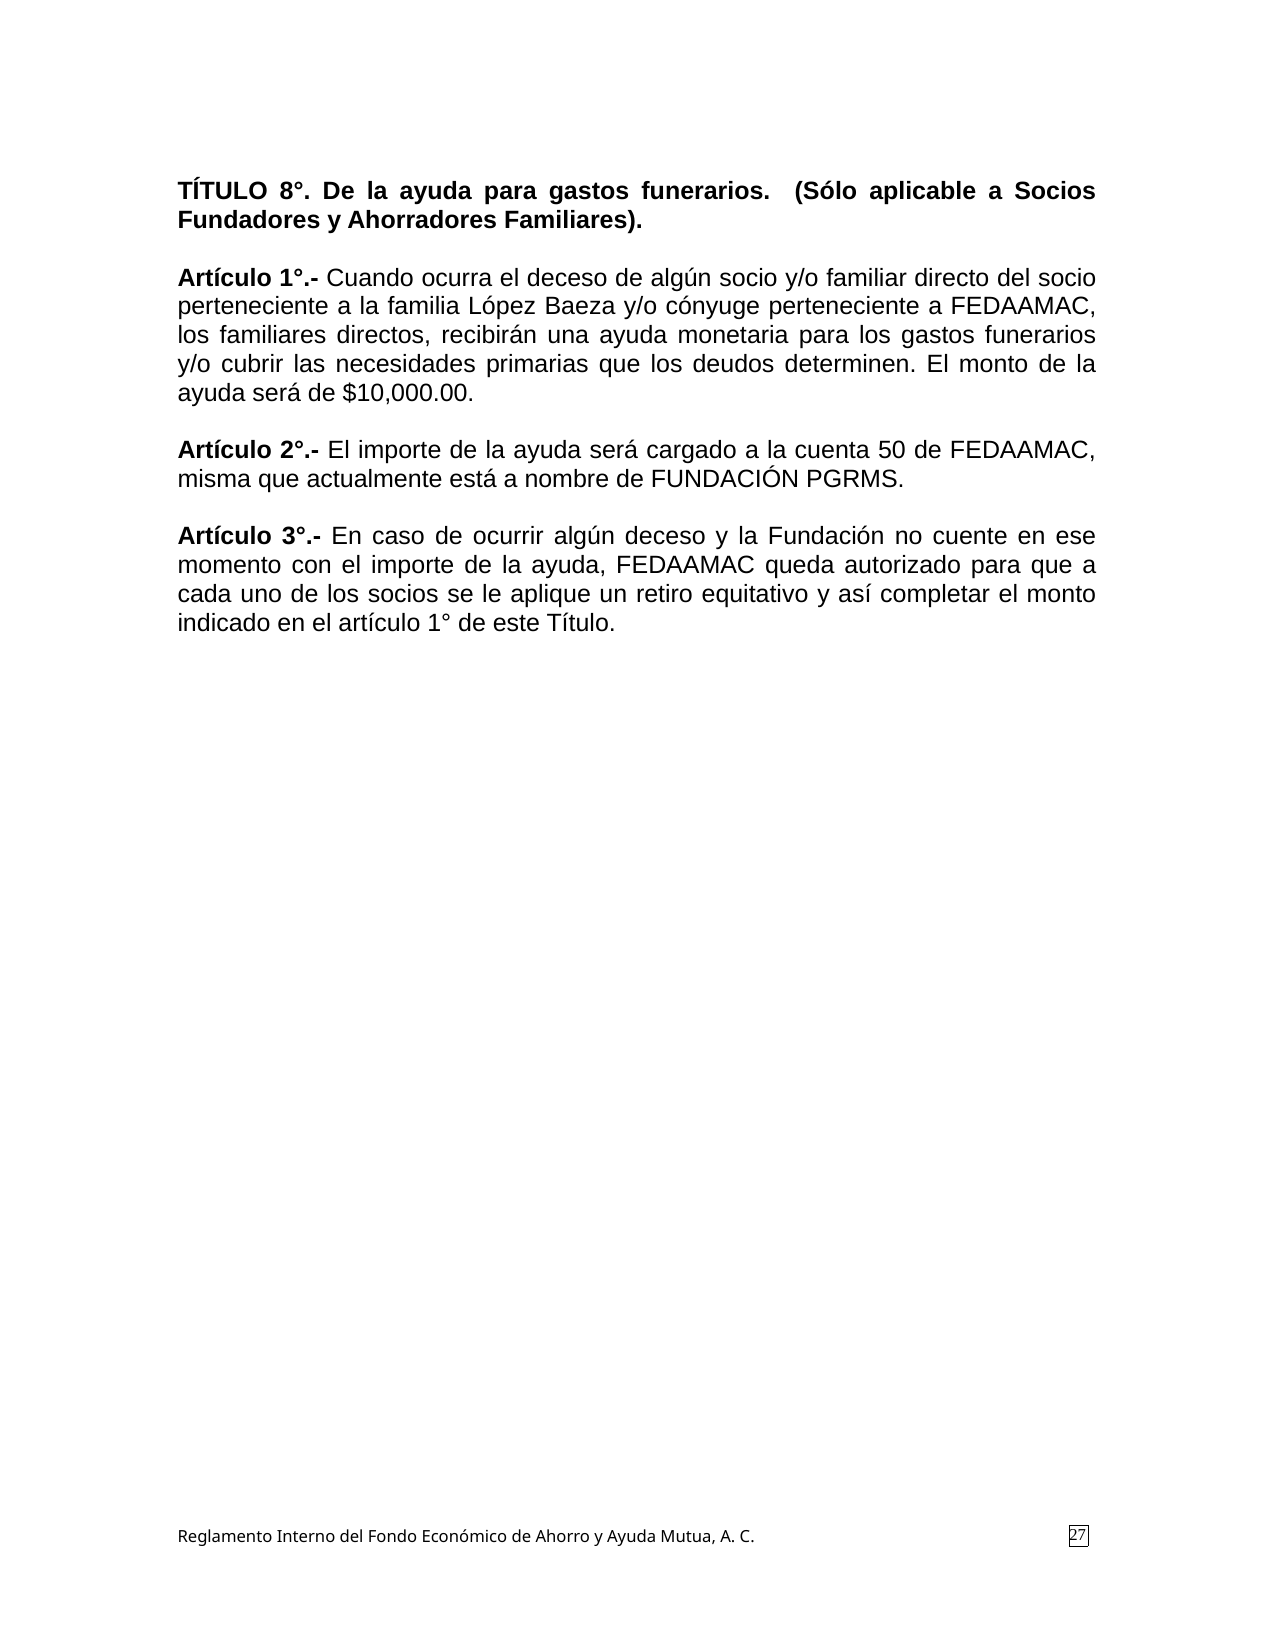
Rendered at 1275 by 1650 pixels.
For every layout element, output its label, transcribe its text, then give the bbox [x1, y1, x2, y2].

text Artículo 2°.- El importe de la ayuda será cargado a la cuenta 50 de FEDAAMAC, misma que actualmente está a nombre de FUNDACIÓN PGRMS. [177, 435, 1098, 493]
text TÍTULO 8°. De la ayuda para gastos funerarios. (Sólo aplicable a Socios Fundadores y Ahorradores Familiares). [177, 176, 1098, 234]
text Artículo 3°.- En caso de ocurrir algún deceso y la Fundación no cuente en ese momento con el importe de la ayuda, FEDAAMAC queda autorizado para que a cada uno de los socios se le aplique un retiro equitativo y así completar el monto indicado en el artículo 1° de este Título. [177, 521, 1098, 636]
text Artículo 1°.- Cuando ocurra el deceso de algún socio y/o familiar directo del socio perteneciente a la familia López Baeza y/o cónyuge perteneciente a FEDAAMAC, los familiares directos, recibirán una ayuda monetaria para los gastos funerarios y/o cubrir las necesidades primarias que los deudos determinen. El monto de la ayuda será de $10,000.00. [177, 263, 1098, 406]
